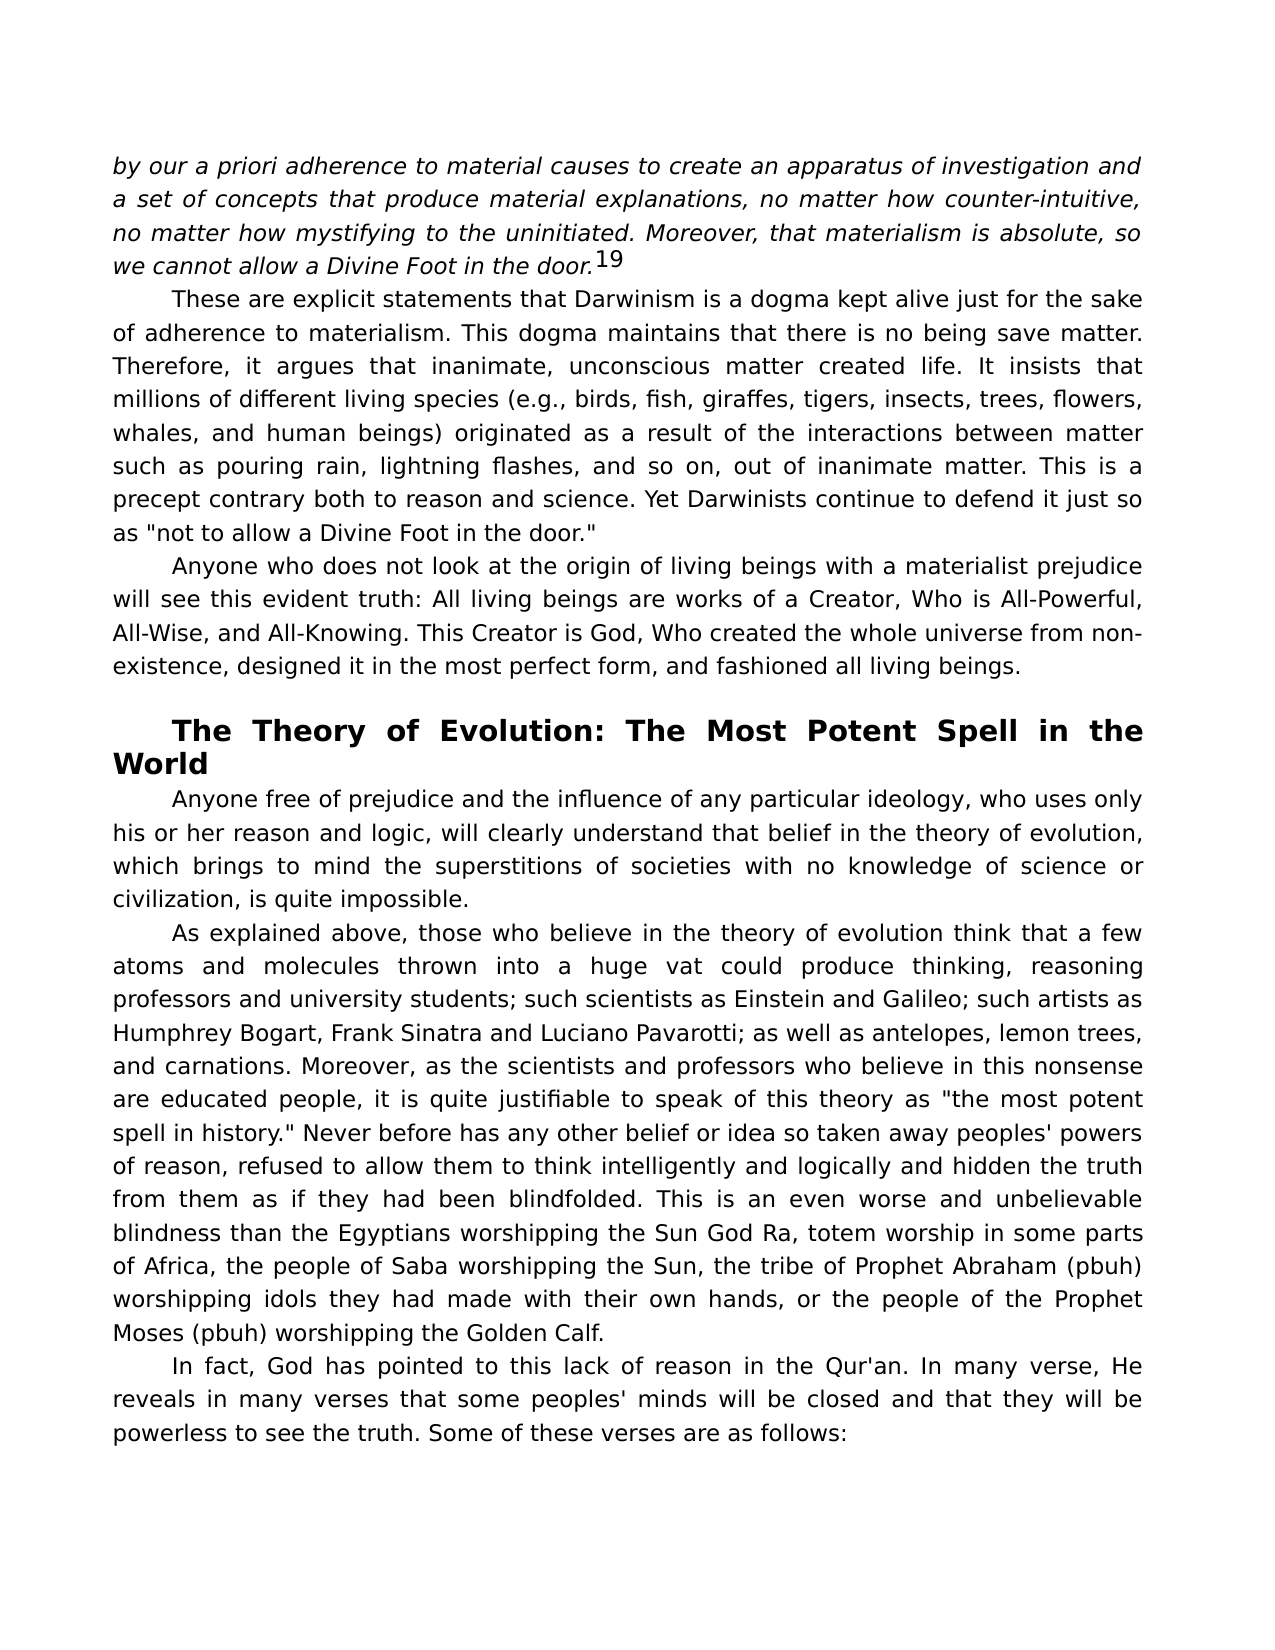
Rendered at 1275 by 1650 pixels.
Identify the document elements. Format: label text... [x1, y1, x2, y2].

text The Theory of Evolution: The Most Potent Spell in the World [112, 714, 1145, 781]
text These are explicit statements that Darwinism is a dogma kept alive just for the sake of adherence to materialism. This dogma maintains that there is no being save matter. Therefore, it argues that inanimate, unconscious matter created life. It insists that millions of different living species (e.g., birds, fish, giraffes, tigers, insects, trees, flowers, whales, and human beings) originated as a result of the interactions between matter such as pouring rain, lightning flashes, and so on, out of inanimate matter. This is a precept contrary both to reason and science. Yet Darwinists continue to defend it just so as "not to allow a Divine Foot in the door." [112, 281, 1145, 548]
text by our a priori adherence to material causes to create an apparatus of investigation and a set of concepts that produce material explanations, no matter how counter-intuitive, no matter how mystifying to the uninitiated. Moreover, that materialism is absolute, so we cannot allow a Divine Foot in the door.19 [112, 148, 1145, 281]
text Anyone who does not look at the origin of living beings with a materialist prejudice will see this evident truth: All living beings are works of a Creator, Who is All-Powerful, All-Wise, and All-Knowing. This Creator is God, Who created the whole universe from non-existence, designed it in the most perfect form, and fashioned all living beings. [112, 548, 1145, 681]
text As explained above, those who believe in the theory of evolution think that a few atoms and molecules thrown into a huge vat could produce thinking, reasoning professors and university students; such scientists as Einstein and Galileo; such artists as Humphrey Bogart, Frank Sinatra and Luciano Pavarotti; as well as antelopes, lemon trees, and carnations. Moreover, as the scientists and professors who believe in this nonsense are educated people, it is quite justifiable to speak of this theory as "the most potent spell in history." Never before has any other belief or idea so taken away peoples' powers of reason, refused to allow them to think intelligently and logically and hidden the truth from them as if they had been blindfolded. This is an even worse and unbelievable blindness than the Egyptians worshipping the Sun God Ra, totem worship in some parts of Africa, the people of Saba worshipping the Sun, the tribe of Prophet Abraham (pbuh) worshipping idols they had made with their own hands, or the people of the Prophet Moses (pbuh) worshipping the Golden Calf. [112, 914, 1145, 1348]
text In fact, God has pointed to this lack of reason in the Qur'an. In many verse, He reveals in many verses that some peoples' minds will be closed and that they will be powerless to see the truth. Some of these verses are as follows: [112, 1348, 1145, 1448]
text Anyone free of prejudice and the influence of any particular ideology, who uses only his or her reason and logic, will clearly understand that belief in the theory of evolution, which brings to mind the superstitions of societies with no knowledge of science or civilization, is quite impossible. [112, 781, 1145, 914]
